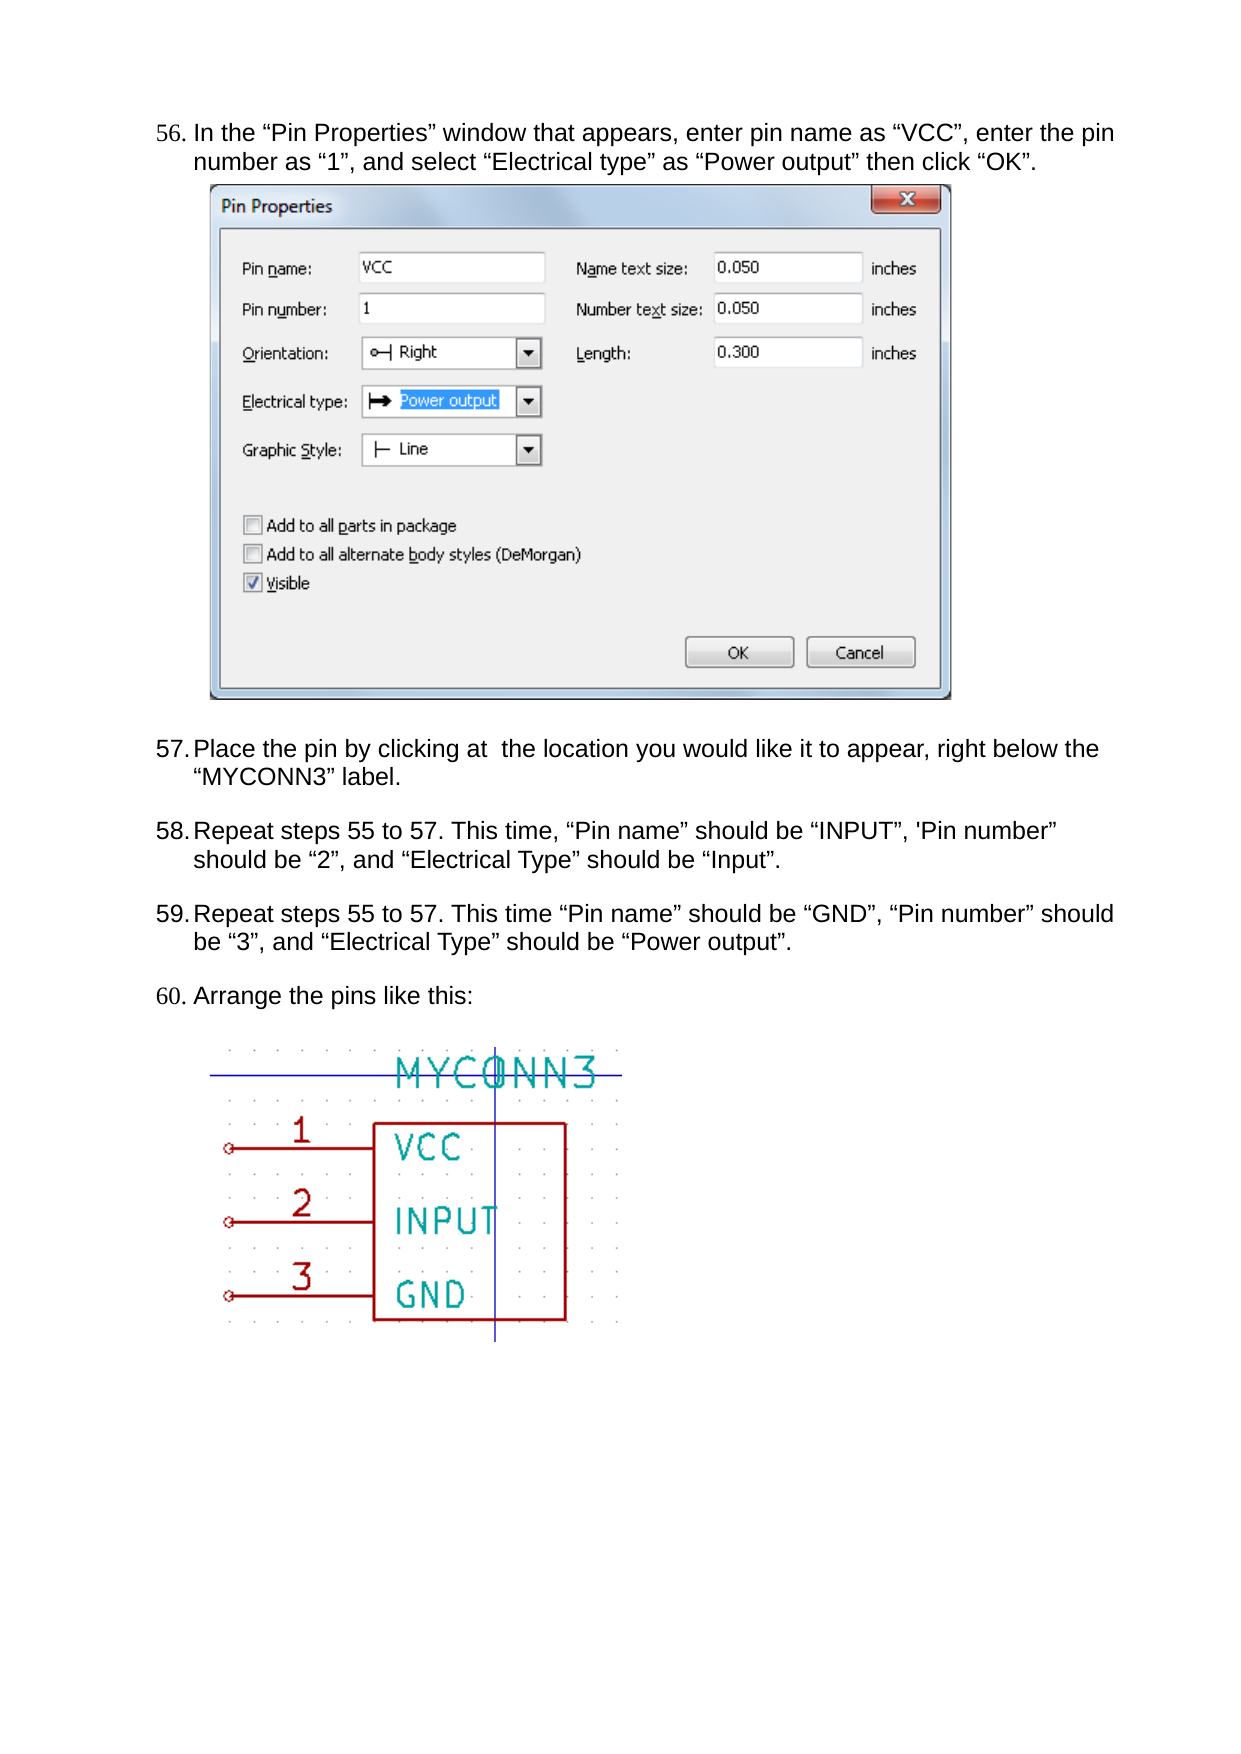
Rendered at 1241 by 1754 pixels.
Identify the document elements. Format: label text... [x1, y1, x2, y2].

list Arrange the pins like this: [156, 981, 1122, 1351]
list Place the pin by clicking at the location you would like it to appear, right below the “MYCONN3” label. [156, 733, 1122, 791]
list Repeat steps 55 to 57. This time “Pin name” should be “GND”, “Pin number” should be “3”, and “Electrical Type” should be “Power output”. [156, 898, 1122, 956]
list In the “Pin Properties” window that appears, enter pin name as “VCC”, enter the pin number as “1”, and select “Electrical type” as “Power output” then click “OK”. [156, 118, 1122, 708]
picture [209, 1047, 622, 1342]
list Repeat steps 55 to 57. This time, “Pin name” should be “INPUT”, 'Pin number” should be “2”, and “Electrical Type” should be “Input”. [156, 816, 1122, 873]
picture [209, 184, 952, 700]
